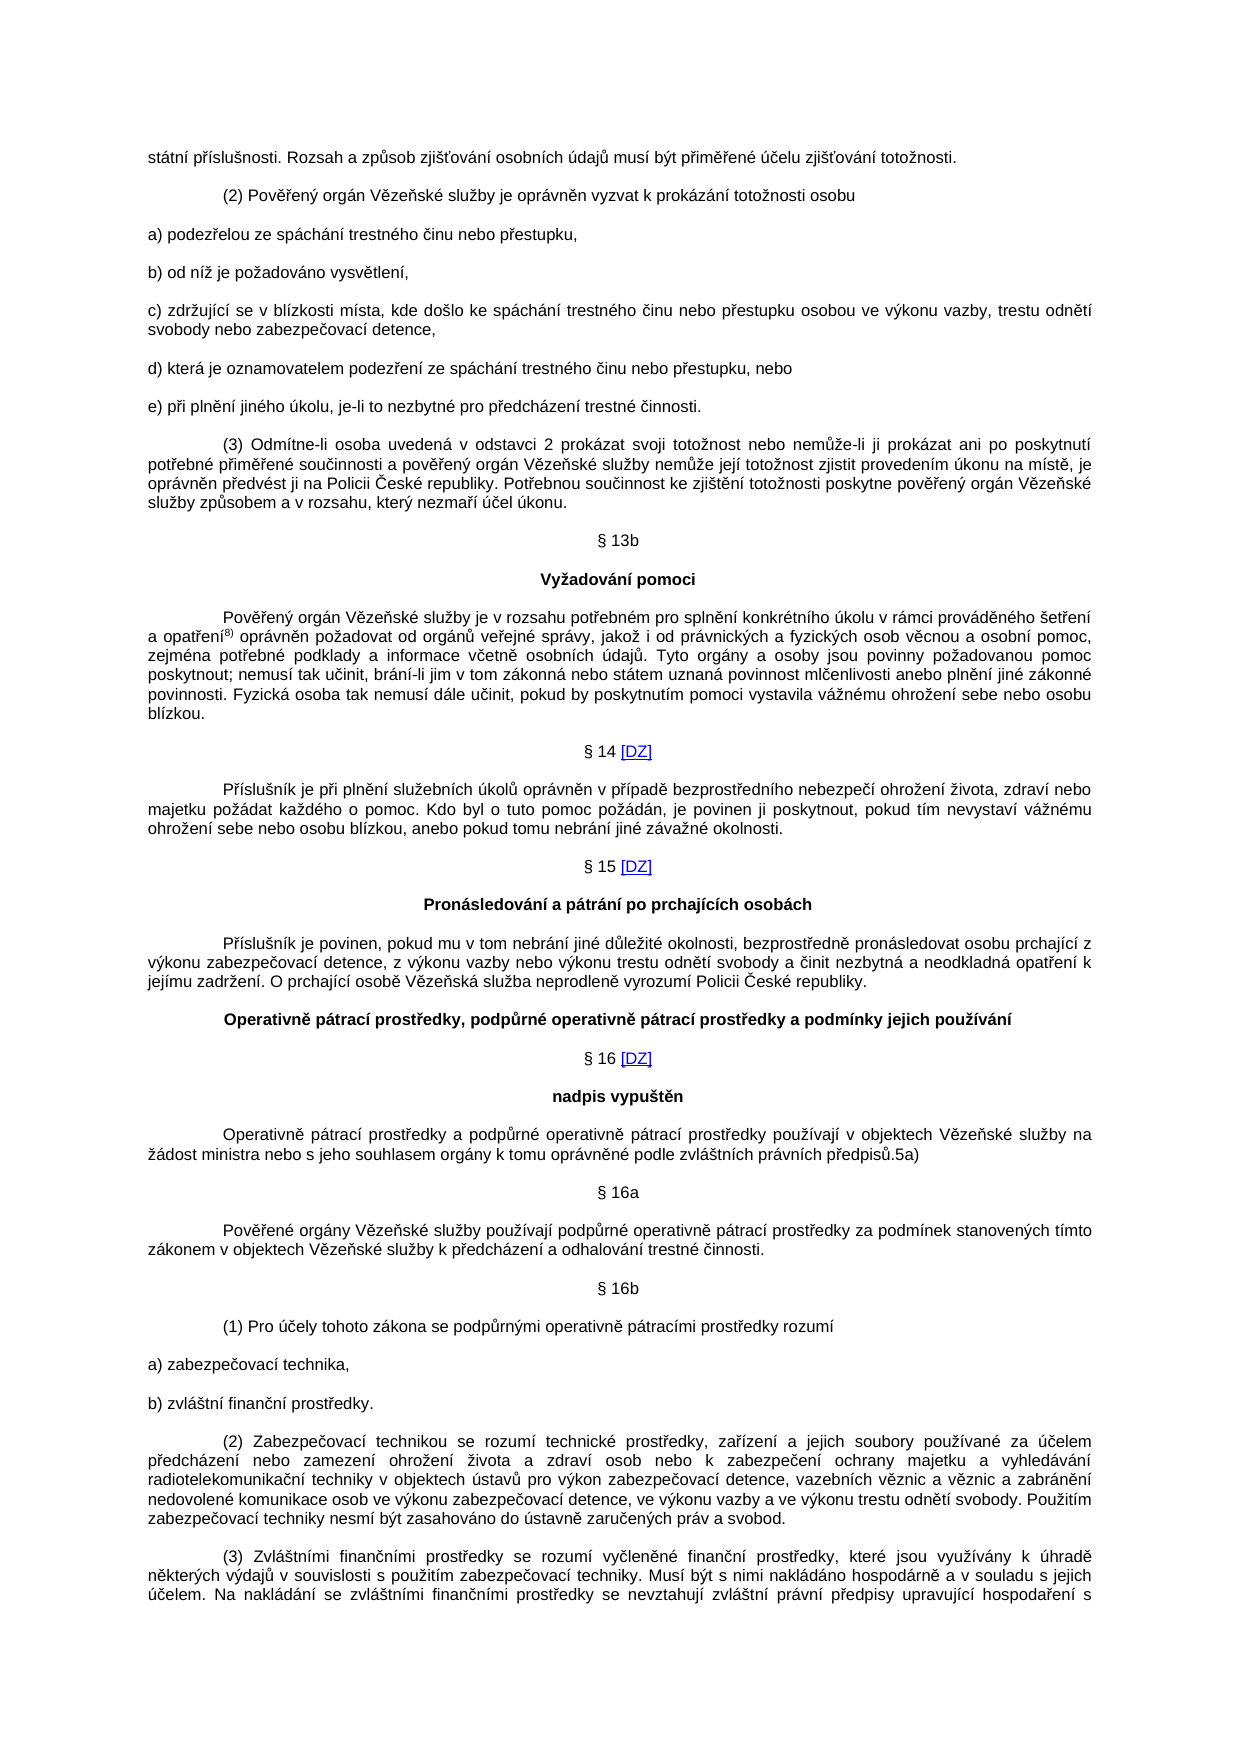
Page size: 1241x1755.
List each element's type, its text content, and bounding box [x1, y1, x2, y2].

text § 13b [148, 531, 1093, 550]
text Vyžadování pomoci [148, 569, 1093, 588]
text § 16b [148, 1278, 1093, 1298]
text Operativně pátrací prostředky a podpůrné operativně pátrací prostředky používají v objektech Vězeňské služby na žádost ministra nebo s jeho souhlasem orgány k tomu oprávněné podle zvláštních právních předpisů.5a) [148, 1125, 1093, 1163]
text (1) Pro účely tohoto zákona se podpůrnými operativně pátracími prostředky rozumí [148, 1317, 1093, 1336]
text Pověřené orgány Vězeňské služby používají podpůrné operativně pátrací prostředky za podmínek stanovených tímto zákonem v objektech Vězeňské služby k předcházení a odhalování trestné činnosti. [148, 1221, 1093, 1259]
text b) zvláštní finanční prostředky. [148, 1393, 1093, 1413]
text (3) Odmítne-li osoba uvedená v odstavci 2 prokázat svoji totožnost nebo nemůže-li ji prokázat ani po poskytnutí potřebné přiměřené součinnosti a pověřený orgán Vězeňské služby nemůže její totožnost zjistit provedením úkonu na místě, je oprávněn předvést ji na Policii České republiky. Potřebnou součinnost ke zjištění totožnosti poskytne pověřený orgán Vězeňské služby způsobem a v rozsahu, který nezmaří účel úkonu. [148, 435, 1093, 512]
text § 16a [148, 1183, 1093, 1202]
text b) od níž je požadováno vysvětlení, [148, 263, 1093, 282]
text § 14 [DZ] [148, 742, 1093, 761]
text Operativně pátrací prostředky, podpůrné operativně pátrací prostředky a podmínky jejich používání [148, 1010, 1093, 1029]
text Pověřený orgán Vězeňské služby je v rozsahu potřebném pro splnění konkrétního úkolu v rámci prováděného šetření a opatření8) oprávněn požadovat od orgánů veřejné správy, jakož i od právnických a fyzických osob věcnou a osobní pomoc, zejména potřebné podklady a informace včetně osobních údajů. Tyto orgány a osoby jsou povinny požadovanou pomoc poskytnout; nemusí tak učinit, brání-li jim v tom zákonná nebo státem uznaná povinnost mlčenlivosti anebo plnění jiné zákonné povinnosti. Fyzická osoba tak nemusí dále učinit, pokud by poskytnutím pomoci vystavila vážnému ohrožení sebe nebo osobu blízkou. [148, 608, 1093, 723]
text (2) Zabezpečovací technikou se rozumí technické prostředky, zařízení a jejich soubory používané za účelem předcházení nebo zamezení ohrožení života a zdraví osob nebo k zabezpečení ochrany majetku a vyhledávání radiotelekomunikační techniky v objektech ústavů pro výkon zabezpečovací detence, vazebních věznic a věznic a zabránění nedovolené komunikace osob ve výkonu zabezpečovací detence, ve výkonu vazby a ve výkonu trestu odnětí svobody. Použitím zabezpečovací techniky nesmí být zasahováno do ústavně zaručených práv a svobod. [148, 1432, 1093, 1528]
text a) zabezpečovací technika, [148, 1355, 1093, 1374]
text d) která je oznamovatelem podezření ze spáchání trestného činu nebo přestupku, nebo [148, 358, 1093, 378]
text Příslušník je při plnění služebních úkolů oprávněn v případě bezprostředního nebezpečí ohrožení života, zdraví nebo majetku požádat každého o pomoc. Kdo byl o tuto pomoc požádán, je povinen ji poskytnout, pokud tím nevystaví vážnému ohrožení sebe nebo osobu blízkou, anebo pokud tomu nebrání jiné závažné okolnosti. [148, 780, 1093, 838]
text § 15 [DZ] [148, 857, 1093, 876]
text c) zdržující se v blízkosti místa, kde došlo ke spáchání trestného činu nebo přestupku osobou ve výkonu vazby, trestu odnětí svobody nebo zabezpečovací detence, [148, 301, 1093, 339]
text a) podezřelou ze spáchání trestného činu nebo přestupku, [148, 224, 1093, 243]
text e) při plnění jiného úkolu, je-li to nezbytné pro předcházení trestné činnosti. [148, 397, 1093, 416]
text Pronásledování a pátrání po prchajících osobách [148, 895, 1093, 914]
text státní příslušnosti. Rozsah a způsob zjišťování osobních údajů musí být přiměřené účelu zjišťování totožnosti. [148, 148, 1093, 167]
text Příslušník je povinen, pokud mu v tom nebrání jiné důležité okolnosti, bezprostředně pronásledovat osobu prchající z výkonu zabezpečovací detence, z výkonu vazby nebo výkonu trestu odnětí svobody a činit nezbytná a neodkladná opatření k jejímu zadržení. O prchající osobě Vězeňská služba neprodleně vyrozumí Policii České republiky. [148, 933, 1093, 991]
text (2) Pověřený orgán Vězeňské služby je oprávněn vyzvat k prokázání totožnosti osobu [148, 186, 1093, 205]
text (3) Zvláštními finančními prostředky se rozumí vyčleněné finanční prostředky, které jsou využívány k úhradě některých výdajů v souvislosti s použitím zabezpečovací techniky. Musí být s nimi nakládáno hospodárně a v souladu s jejich účelem. Na nakládání se zvláštními finančními prostředky se nevztahují zvláštní právní předpisy upravující hospodaření s [148, 1547, 1093, 1604]
text nadpis vypuštěn [148, 1087, 1093, 1106]
text § 16 [DZ] [148, 1048, 1093, 1068]
